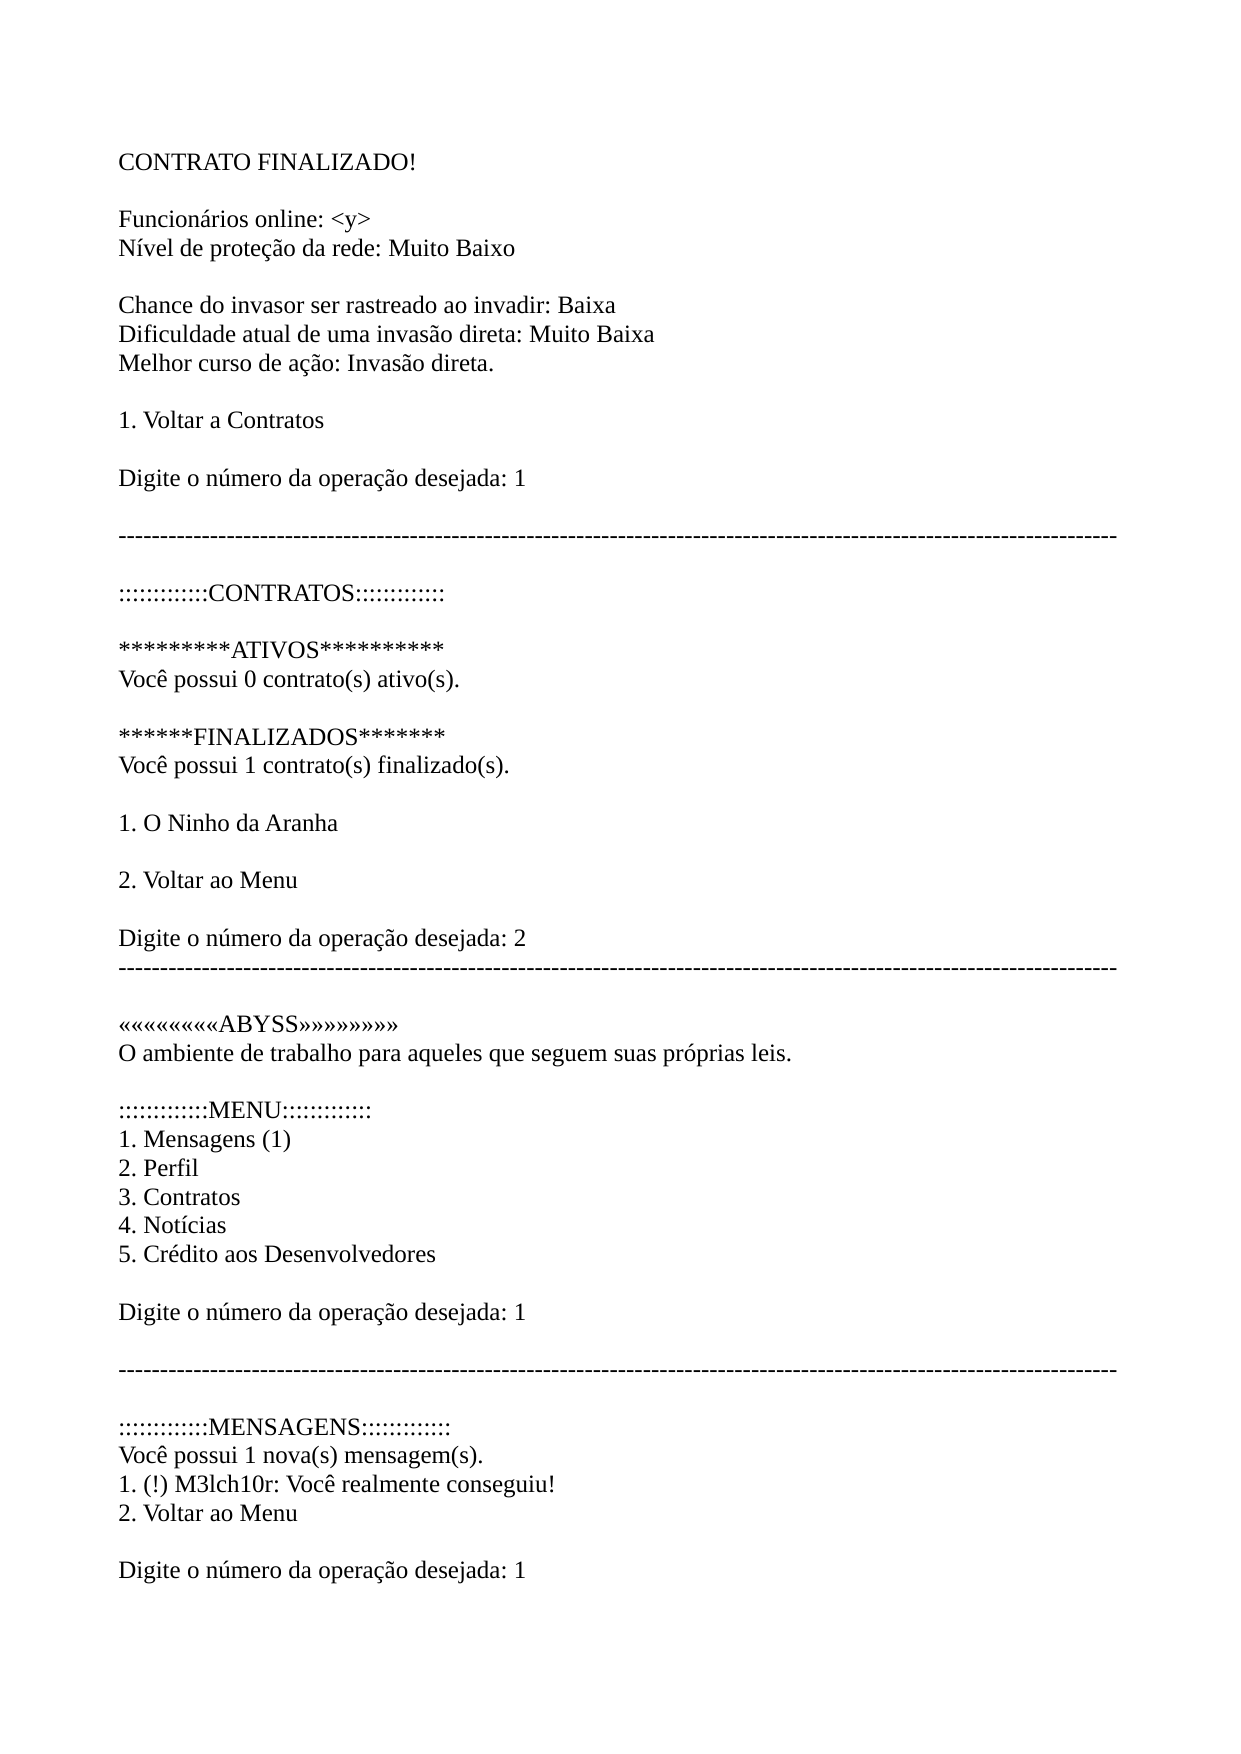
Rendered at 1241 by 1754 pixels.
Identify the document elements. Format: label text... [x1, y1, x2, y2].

text 2. Voltar ao Menu [118, 866, 1122, 894]
text Nível de proteção da rede: Muito Baixo [118, 233, 1122, 262]
text Funcionários online: <y> [118, 204, 1122, 233]
text 5. Crédito aos Desenvolvedores [118, 1239, 1122, 1268]
text :::::::::::::MENU::::::::::::: [118, 1096, 1122, 1124]
text Digite o número da operação desejada: 1 [118, 1297, 1122, 1326]
text 1. O Ninho da Aranha [118, 808, 1122, 837]
text Você possui 1 nova(s) mensagem(s). [118, 1441, 1122, 1469]
text 1. Voltar a Contratos [118, 406, 1122, 434]
text 1. Mensagens (1) [118, 1124, 1122, 1153]
text ------------------------------------------------------------------------------------------------------------------------ [118, 952, 1122, 981]
text 2. Perfil [118, 1153, 1122, 1182]
text 3. Contratos [118, 1182, 1122, 1211]
text ------------------------------------------------------------------------------------------------------------------------ [118, 1354, 1122, 1383]
text Melhor curso de ação: Invasão direta. [118, 348, 1122, 377]
text ------------------------------------------------------------------------------------------------------------------------ [118, 521, 1122, 549]
text Você possui 0 contrato(s) ativo(s). [118, 664, 1122, 693]
text ««««««««ABYSS»»»»»»»» [118, 1009, 1122, 1038]
text O ambiente de trabalho para aqueles que seguem suas próprias leis. [118, 1038, 1122, 1067]
text 4. Notícias [118, 1211, 1122, 1239]
text 1. (!) M3lch10r: Você realmente conseguiu! [118, 1469, 1122, 1498]
text CONTRATO FINALIZADO! [118, 147, 1122, 176]
text :::::::::::::CONTRATOS::::::::::::: [118, 578, 1122, 607]
text Chance do invasor ser rastreado ao invadir: Baixa [118, 291, 1122, 319]
text ******FINALIZADOS******* [118, 722, 1122, 751]
text Dificuldade atual de uma invasão direta: Muito Baixa [118, 319, 1122, 348]
text Você possui 1 contrato(s) finalizado(s). [118, 751, 1122, 779]
text 2. Voltar ao Menu [118, 1498, 1122, 1527]
text Digite o número da operação desejada: 2 [118, 923, 1122, 952]
text :::::::::::::MENSAGENS::::::::::::: [118, 1412, 1122, 1441]
text Digite o número da operação desejada: 1 [118, 463, 1122, 492]
text *********ATIVOS********** [118, 636, 1122, 664]
text Digite o número da operação desejada: 1 [118, 1556, 1122, 1584]
